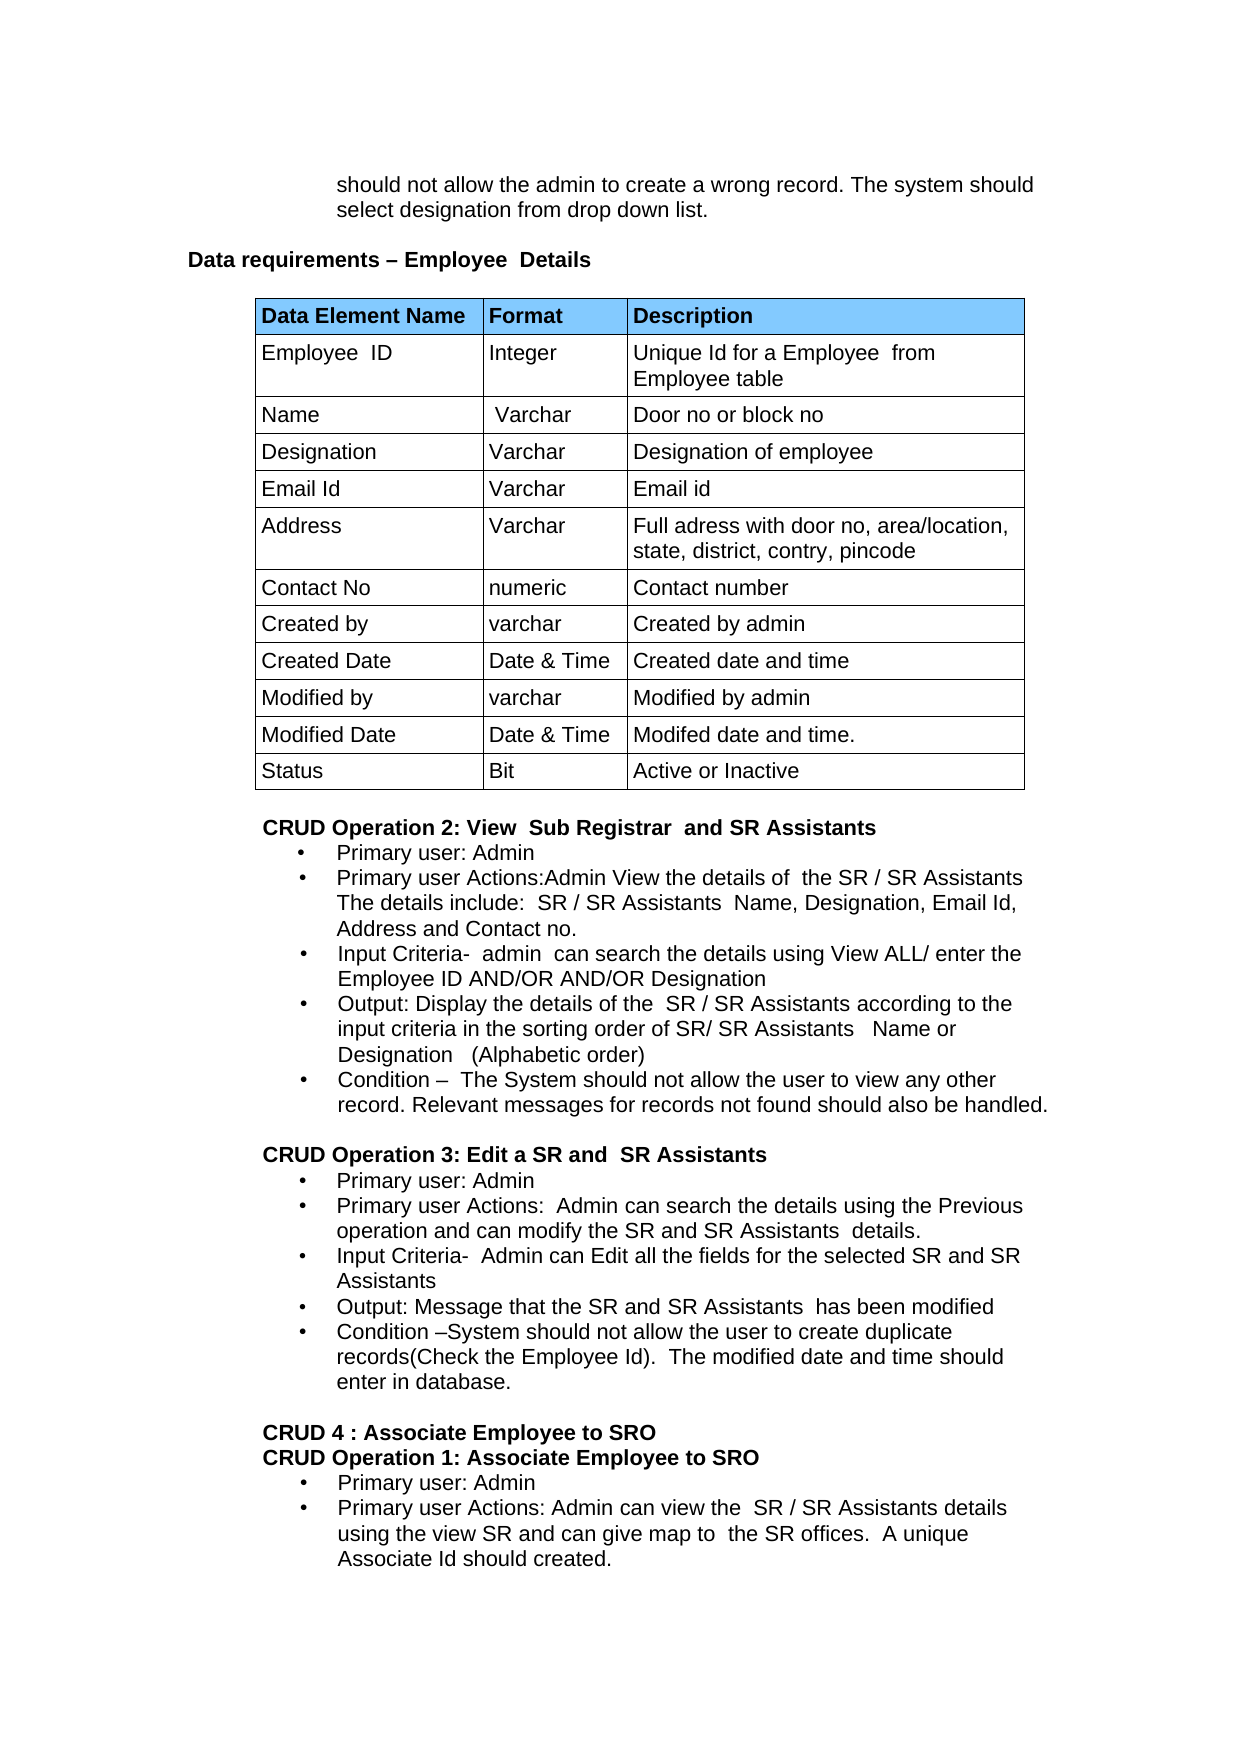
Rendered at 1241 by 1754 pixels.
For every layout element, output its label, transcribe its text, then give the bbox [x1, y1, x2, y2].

table_header Format [484, 299, 627, 334]
table_cell Address [256, 508, 483, 569]
list Condition –System should not allow the user to create duplicate records(Check the Employee Id). The modified date and time should enter in database. [299, 1319, 1053, 1394]
table_cell Varchar [484, 471, 627, 507]
table_cell Created by admin [628, 606, 1024, 642]
table_cell Created Date [256, 643, 483, 679]
table_cell Date & Time [484, 717, 627, 752]
text Data requirements – Employee Details [188, 247, 1053, 272]
list Primary user Actions: Admin can search the details using the Previous operation and can modify the SR and SR Assistants details. [299, 1193, 1053, 1243]
table_cell Name [256, 397, 483, 433]
table_cell Date & Time [484, 643, 627, 679]
text CRUD Operation 2: View Sub Registrar and SR Assistants [187, 814, 1053, 840]
table_cell varchar [484, 680, 627, 716]
table_cell Modified by admin [628, 680, 1024, 716]
list Primary user Actions:Admin View the details of the SR / SR Assistants [299, 865, 1053, 890]
table_cell Integer [484, 335, 627, 396]
list The details include: SR / SR Assistants Name, Designation, Email Id, Address and Contact no. [299, 890, 1053, 941]
list Output: Display the details of the SR / SR Assistants according to the input criteria in the sorting order of SR/ SR Assistants Name or Designation (Alphabetic order) [300, 991, 1053, 1067]
table_cell Modifed date and time. [628, 717, 1024, 752]
list Condition – The System should not allow the user to view any other record. Relevant messages for records not found should also be handled. [300, 1067, 1053, 1117]
list Primary user Actions: Admin can view the SR / SR Assistants details using the view SR and can give map to the SR offices. A unique Associate Id should created. [300, 1495, 1053, 1571]
list CRUD Operation 1: Associate Employee to SRO [225, 1445, 1053, 1470]
table_cell Designation [256, 434, 483, 470]
table_cell Active or Inactive [628, 754, 1024, 789]
list Primary user: Admin [297, 840, 1053, 865]
list CRUD 4 : Associate Employee to SRO [225, 1419, 1053, 1445]
table_cell Designation of employee [628, 434, 1024, 470]
table_cell Varchar [484, 508, 627, 569]
text CRUD Operation 3: Edit a SR and SR Assistants [187, 1142, 1053, 1167]
table_header Data Element Name [256, 299, 483, 334]
table_cell Modified Date [256, 717, 483, 752]
table_cell Email Id [256, 471, 483, 507]
list should not allow the admin to create a wrong record. The system should select designation from drop down list. [299, 172, 1053, 222]
table_cell varchar [484, 606, 627, 642]
table_cell Full adress with door no, area/location, state, district, contry, pincode [628, 508, 1024, 569]
table_cell Contact No [256, 570, 483, 605]
table_cell Created date and time [628, 643, 1024, 679]
table_cell Bit [484, 754, 627, 789]
table_cell Contact number [628, 570, 1024, 605]
table_cell Modified by [256, 680, 483, 716]
list Input Criteria- Admin can Edit all the fields for the selected SR and SR Assistants [299, 1243, 1053, 1293]
table_cell Created by [256, 606, 483, 642]
list Primary user: Admin [299, 1167, 1053, 1193]
table_cell Unique Id for a Employee from Employee table [628, 335, 1024, 396]
table_cell Email id [628, 471, 1024, 507]
table_cell Door no or block no [628, 397, 1024, 433]
table_cell Employee ID [256, 335, 483, 396]
table_cell Varchar [484, 397, 627, 433]
table_cell numeric [484, 570, 627, 605]
table_cell Status [256, 754, 483, 789]
list Input Criteria- admin can search the details using View ALL/ enter the Employee ID AND/OR AND/OR Designation [300, 941, 1053, 991]
table_header Description [628, 299, 1024, 334]
table_cell Varchar [484, 434, 627, 470]
list Primary user: Admin [300, 1470, 1053, 1495]
list Output: Message that the SR and SR Assistants has been modified [299, 1293, 1053, 1319]
